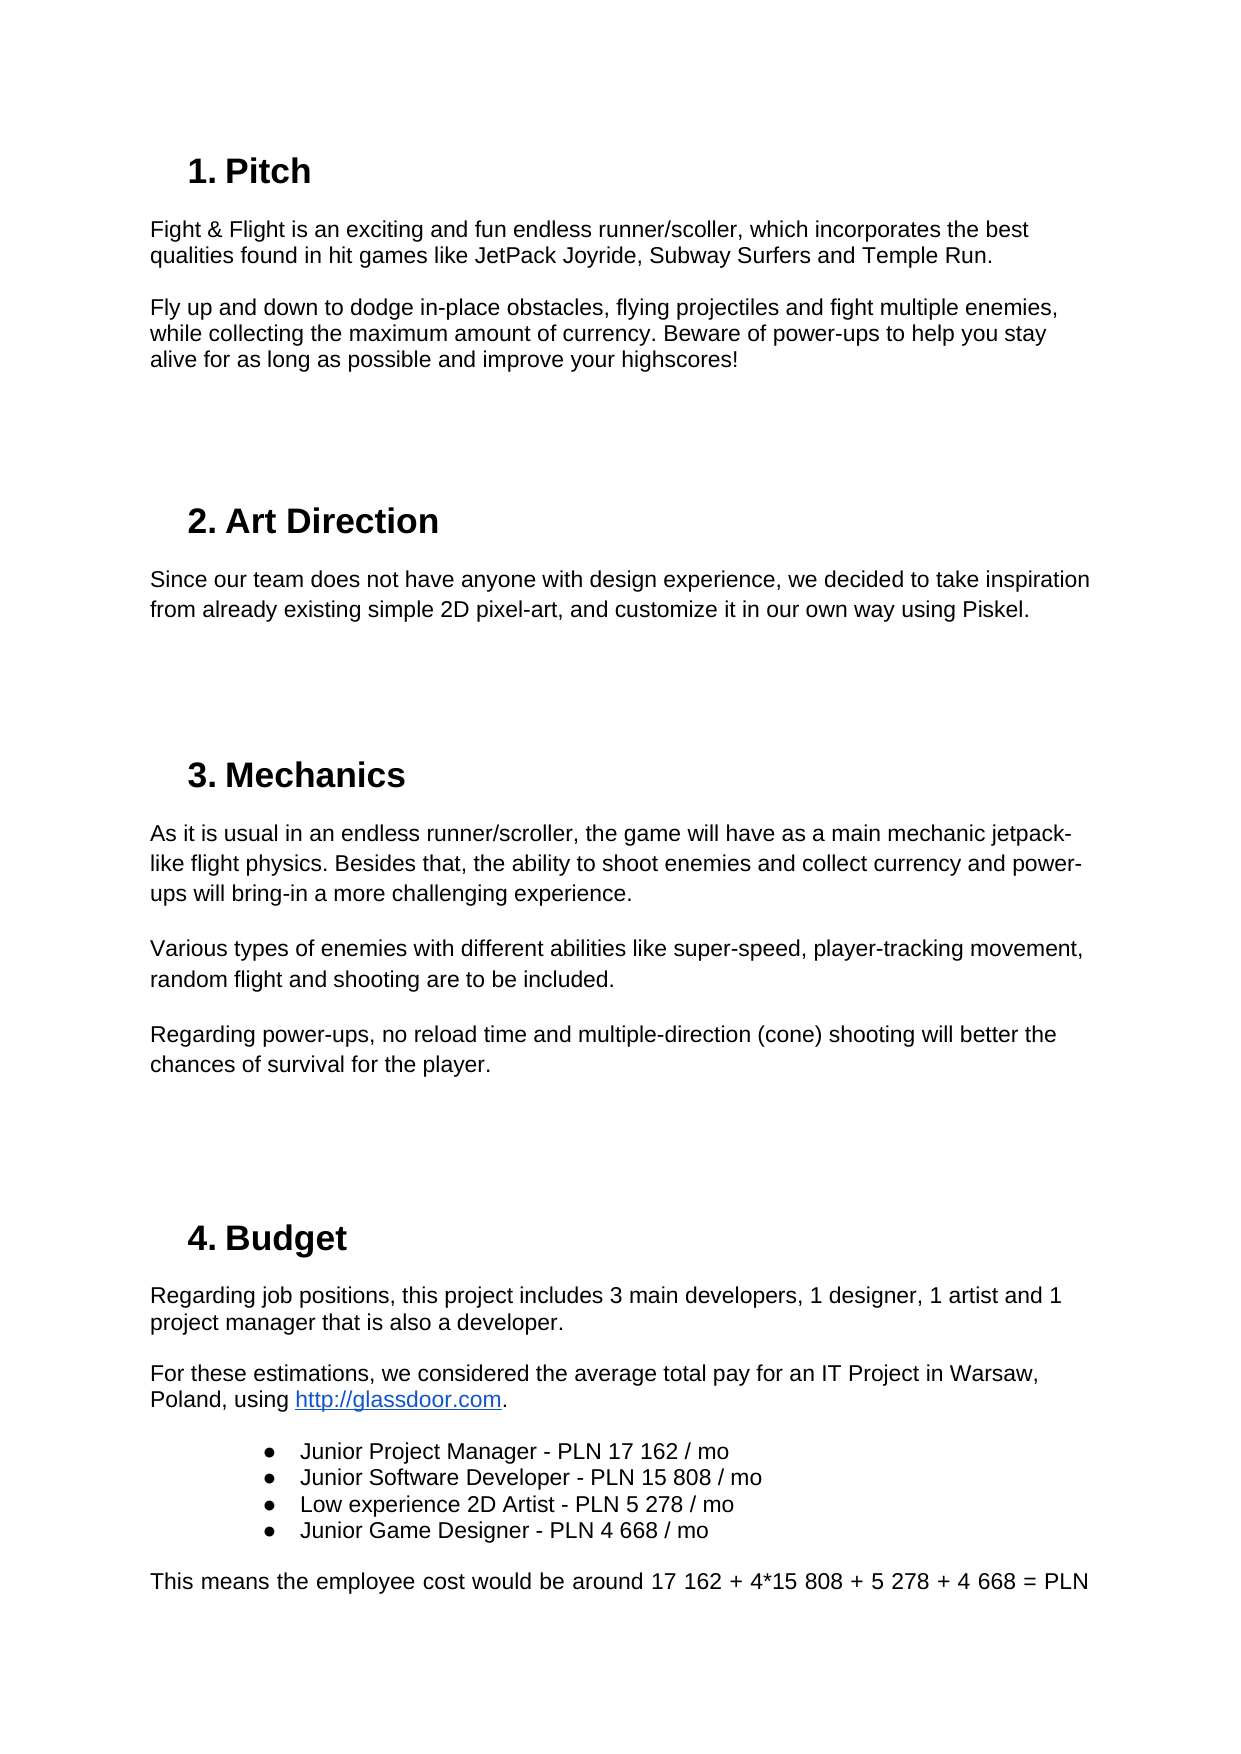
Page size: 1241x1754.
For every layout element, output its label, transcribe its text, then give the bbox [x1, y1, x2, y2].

text Fight & Flight is an exciting and fun endless runner/scoller, which incorporates the best qualities found in hit games like JetPack Joyride, Subway Surfers and Temple Run. [150, 216, 1090, 268]
text Regarding job positions, this project includes 3 main developers, 1 designer, 1 artist and 1 project manager that is also a developer. [150, 1282, 1090, 1335]
text Since our team does not have anyone with design experience, we decided to take inspiration from already existing simple 2D pixel-art, and customize it in our own way using Piskel. [150, 566, 1090, 622]
list Junior Software Developer - PLN 15 808 / mo [262, 1464, 1090, 1491]
subtitle Pitch [187, 150, 1090, 191]
list Mechanics [187, 754, 1090, 795]
list Art Direction [187, 500, 1090, 541]
list Low experience 2D Artist - PLN 5 278 / mo [262, 1491, 1090, 1517]
list Junior Project Manager - PLN 17 162 / mo [262, 1438, 1090, 1464]
text This means the employee cost would be around 17 162 + 4*15 808 + 5 278 + 4 668 = PLN [150, 1568, 1090, 1594]
list Budget [187, 1217, 1090, 1257]
text Regarding power-ups, no reload time and multiple-direction (cone) shooting will better the chances of survival for the player. [150, 1021, 1090, 1077]
text Various types of enemies with different abilities like super-speed, player-tracking movement, random flight and shooting are to be included. [150, 935, 1090, 992]
list Junior Game Designer - PLN 4 668 / mo [262, 1517, 1090, 1543]
text Fly up and down to dodge in-place obstacles, flying projectiles and fight multiple enemies, while collecting the maximum amount of currency. Beware of power-ups to help you stay alive for as long as possible and improve your highscores! [150, 293, 1090, 372]
text As it is usual in an endless runner/scroller, the game will have as a main mechanic jetpack-like flight physics. Besides that, the ability to shoot enemies and collect currency and power-ups will bring-in a more challenging experience. [150, 820, 1090, 907]
text For these estimations, we considered the average total pay for an IT Project in Warsaw, Poland, using http://glassdoor.com. [150, 1360, 1090, 1413]
